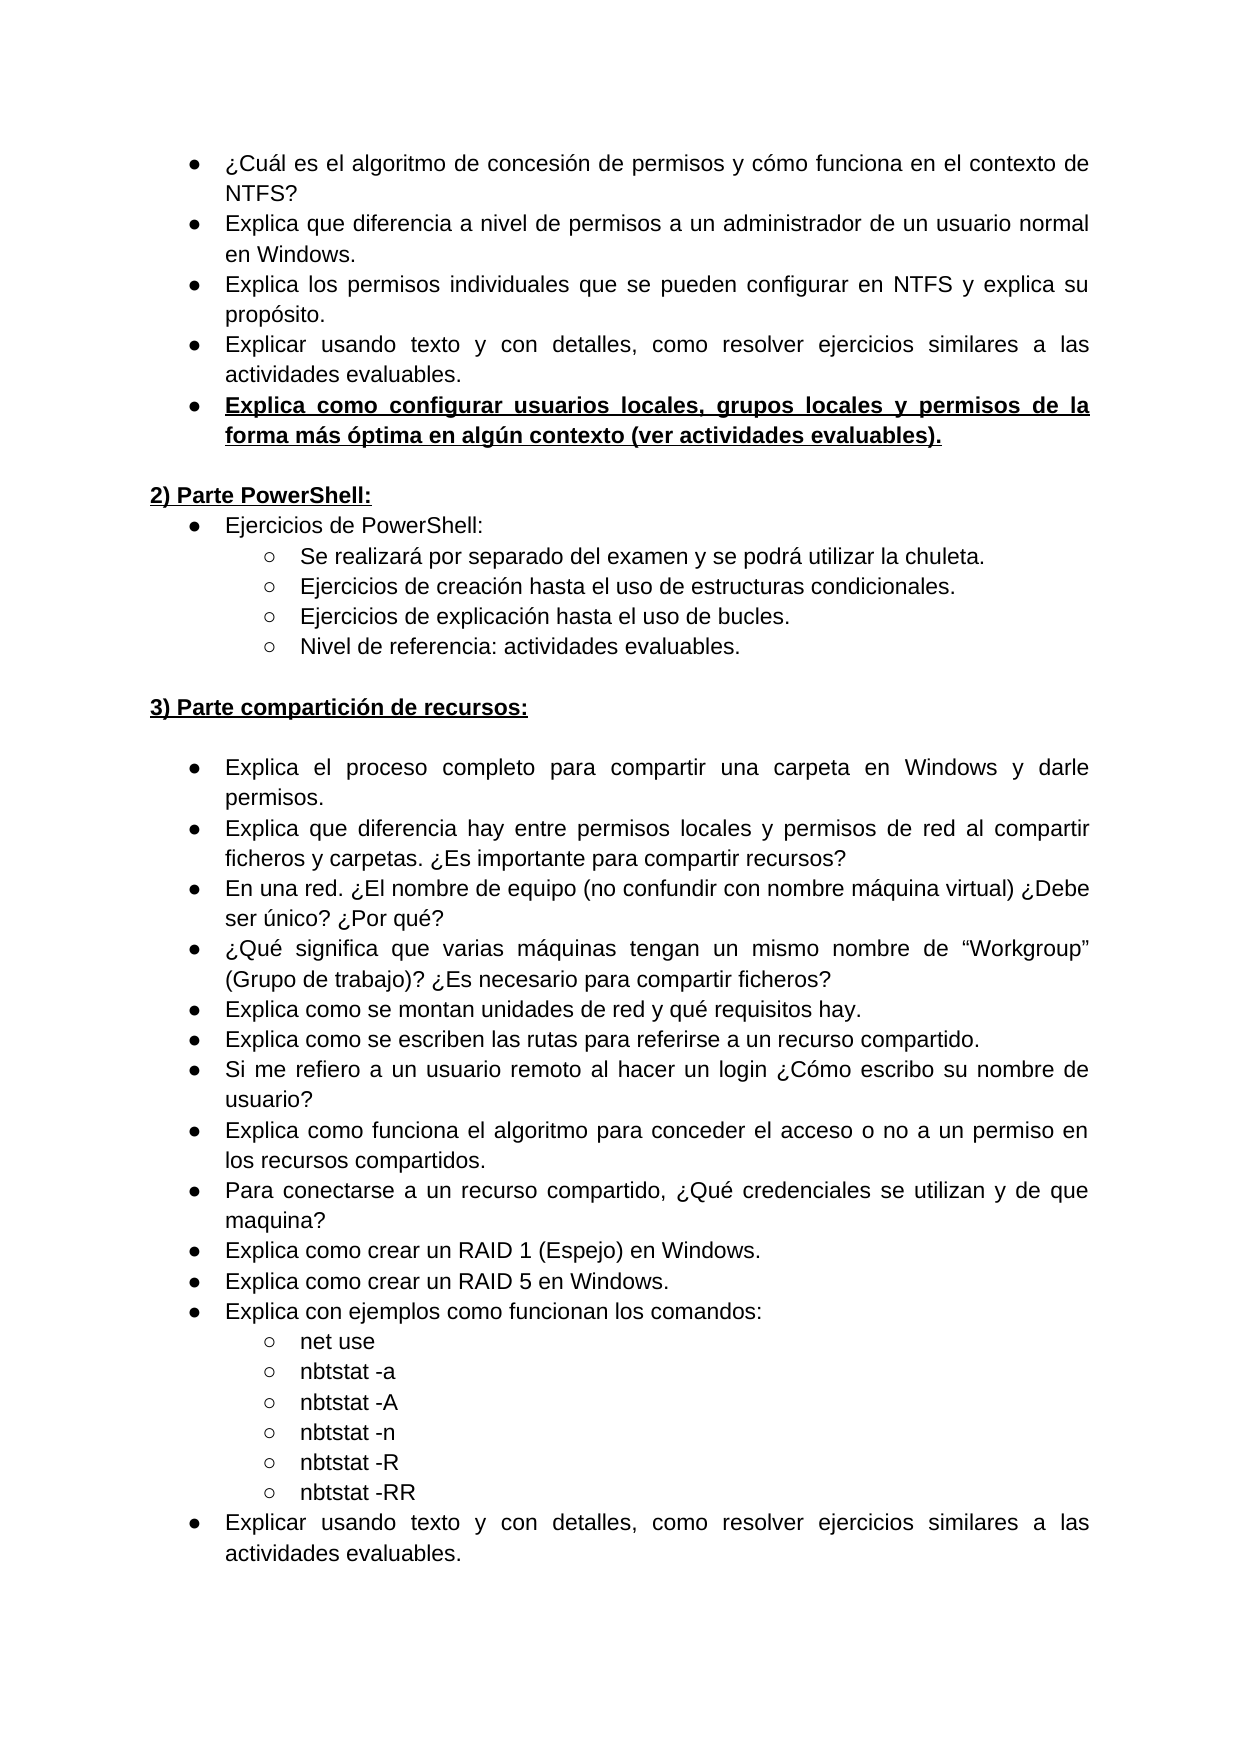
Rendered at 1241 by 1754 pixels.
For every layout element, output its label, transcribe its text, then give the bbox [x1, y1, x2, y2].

list En una red. ¿El nombre de equipo (no confundir con nombre máquina virtual) ¿Debe ser único? ¿Por qué? [187, 875, 1090, 932]
list Ejercicios de creación hasta el uso de estructuras condicionales. [262, 573, 1090, 599]
list Ejercicios de PowerShell: [187, 512, 1090, 539]
list nbtstat -R [262, 1449, 1090, 1475]
text 3) Parte compartición de recursos: [150, 694, 1090, 720]
list Explica como crear un RAID 5 en Windows. [187, 1268, 1090, 1294]
list Se realizará por separado del examen y se podrá utilizar la chuleta. [262, 543, 1090, 569]
list Ejercicios de explicación hasta el uso de bucles. [262, 603, 1090, 629]
list Explica como funciona el algoritmo para conceder el acceso o no a un permiso en los recursos compartidos. [187, 1117, 1090, 1173]
list Explica que diferencia hay entre permisos locales y permisos de red al compartir ficheros y carpetas. ¿Es importante para compartir recursos? [187, 814, 1090, 871]
list net use [262, 1328, 1090, 1354]
list Explica los permisos individuales que se pueden configurar en NTFS y explica su propósito. [187, 271, 1090, 327]
list nbtstat -A [262, 1388, 1090, 1415]
list Explica con ejemplos como funcionan los comandos: [187, 1298, 1090, 1324]
list nbtstat -a [262, 1358, 1090, 1385]
list Para conectarse a un recurso compartido, ¿Qué credenciales se utilizan y de que maquina? [187, 1177, 1090, 1234]
list ¿Cuál es el algoritmo de concesión de permisos y cómo funciona en el contexto de NTFS? [187, 150, 1090, 207]
list ¿Qué significa que varias máquinas tengan un mismo nombre de “Workgroup” (Grupo de trabajo)? ¿Es necesario para compartir ficheros? [187, 935, 1090, 992]
list Explica el proceso completo para compartir una carpeta en Windows y darle permisos. [187, 754, 1090, 811]
list Explica como se montan unidades de red y qué requisitos hay. [187, 996, 1090, 1022]
text 2) Parte PowerShell: [150, 482, 1090, 509]
list Explica como crear un RAID 1 (Espejo) en Windows. [187, 1237, 1090, 1264]
list nbtstat -n [262, 1419, 1090, 1445]
list Nivel de referencia: actividades evaluables. [262, 633, 1090, 660]
list Explica como se escriben las rutas para referirse a un recurso compartido. [187, 1026, 1090, 1052]
list Explicar usando texto y con detalles, como resolver ejercicios similares a las actividades evaluables. [187, 1509, 1090, 1566]
list Explica que diferencia a nivel de permisos a un administrador de un usuario normal en Windows. [187, 210, 1090, 267]
list Si me refiero a un usuario remoto al hacer un login ¿Cómo escribo su nombre de usuario? [187, 1056, 1090, 1113]
list Explicar usando texto y con detalles, como resolver ejercicios similares a las actividades evaluables. [187, 331, 1090, 388]
list Explica como configurar usuarios locales, grupos locales y permisos de la forma más óptima en algún contexto (ver actividades evaluables). [187, 392, 1090, 448]
list nbtstat -RR [262, 1479, 1090, 1506]
